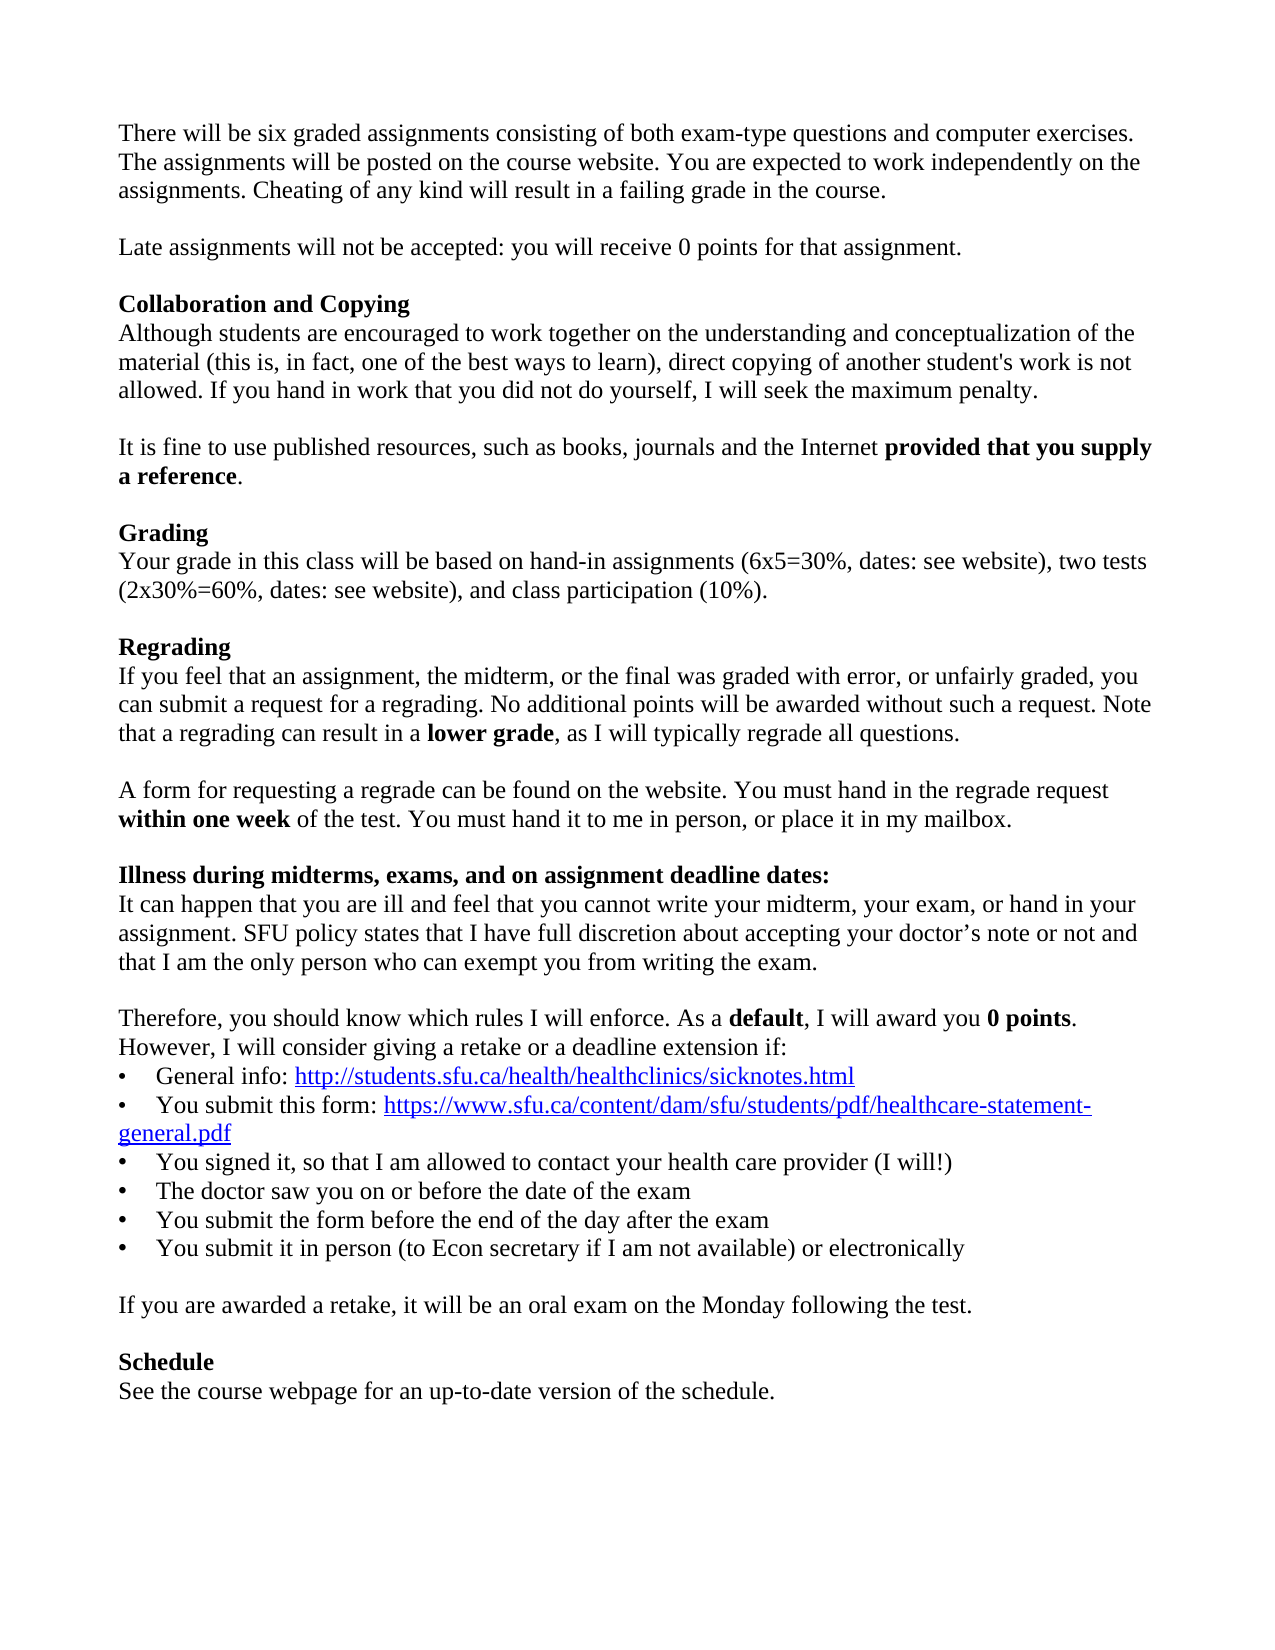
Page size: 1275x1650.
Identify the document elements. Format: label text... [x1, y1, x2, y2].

list You signed it, so that I am allowed to contact your health care provider (I will!) [81, 1147, 1157, 1176]
text If you feel that an assignment, the midterm, or the final was graded with error, or unfairly graded, you can submit a request for a regrading. No additional points will be awarded without such a request. Note that a regrading can result in a lower grade, as I will typically regrade all questions. [118, 661, 1157, 747]
text Your grade in this class will be based on hand-in assignments (6x5=30%, dates: see website), two tests (2x30%=60%, dates: see website), and class participation (10%). [118, 546, 1157, 604]
list The doctor saw you on or before the date of the exam [81, 1176, 1157, 1205]
text Although students are encouraged to work together on the understanding and conceptualization of the material (this is, in fact, one of the best ways to learn), direct copying of another student's work is not allowed. If you hand in work that you did not do yourself, I will seek the maximum penalty. [118, 318, 1157, 404]
text Grading [118, 518, 1157, 546]
text Schedule [118, 1347, 1157, 1376]
text It can happen that you are ill and feel that you cannot write your midterm, your exam, or hand in your assignment. SFU policy states that I have full discretion about accepting your doctor’s note or not and that I am the only person who can exempt you from writing the exam. [118, 889, 1157, 976]
text Regrading [118, 632, 1157, 661]
text A form for requesting a regrade can be found on the website. You must hand in the regrade request within one week of the test. You must hand it to me in person, or place it in my mailbox. [118, 775, 1157, 832]
list You submit this form: https://www.sfu.ca/content/dam/sfu/students/pdf/healthcare-statement-general.pdf [81, 1090, 1157, 1147]
text If you are awarded a retake, it will be an oral exam on the Monday following the test. [118, 1290, 1157, 1319]
text Therefore, you should know which rules I will enforce. As a default, I will award you 0 points. However, I will consider giving a retake or a deadline extension if: [118, 1003, 1157, 1061]
text Late assignments will not be accepted: you will receive 0 points for that assignment. [118, 232, 1157, 261]
list General info: http://students.sfu.ca/health/healthclinics/sicknotes.html [81, 1061, 1157, 1090]
text It is fine to use published resources, such as books, journals and the Internet provided that you supply a reference. [118, 432, 1157, 490]
text Collaboration and Copying [118, 289, 1157, 318]
text See the course webpage for an up-to-date version of the schedule. [118, 1376, 1157, 1404]
text Illness during midterms, exams, and on assignment deadline dates: [118, 861, 1157, 889]
text There will be six graded assignments consisting of both exam-type questions and computer exercises. The assignments will be posted on the course website. You are expected to work independently on the assignments. Cheating of any kind will result in a failing grade in the course. [118, 118, 1157, 204]
list You submit it in person (to Econ secretary if I am not available) or electronically [81, 1233, 1157, 1262]
list You submit the form before the end of the day after the exam [81, 1205, 1157, 1233]
